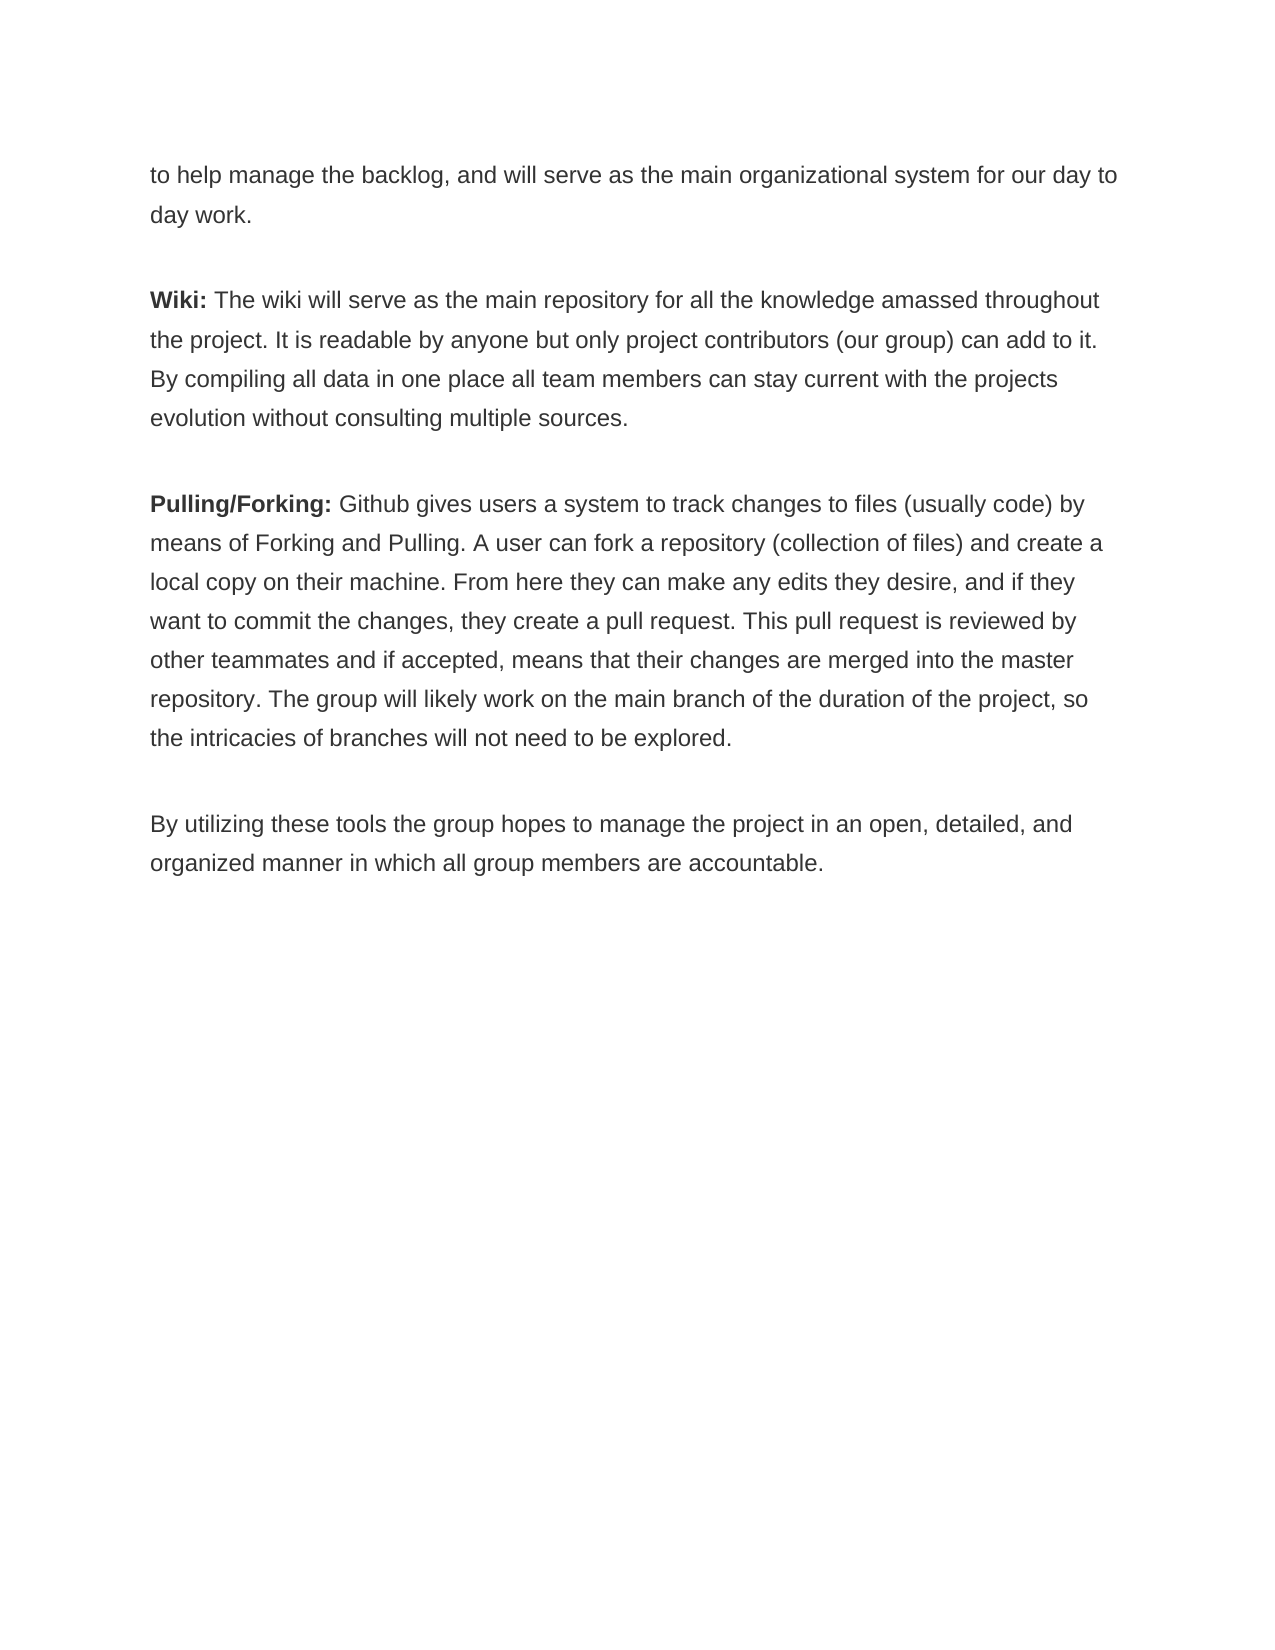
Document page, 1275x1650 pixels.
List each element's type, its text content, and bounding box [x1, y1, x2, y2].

text Wiki: The wiki will serve as the main repository for all the knowledge amassed throughout the project. It is readable by anyone but only project contributors (our group) can add to it. By compiling all data in one place all team members can stay current with the projects evolution without consulting multiple sources. [150, 275, 1125, 431]
text By utilizing these tools the group hopes to manage the project in an open, detailed, and organized manner in which all group members are accountable. [150, 798, 1125, 877]
text Pulling/Forking: Github gives users a system to track changes to files (usually code) by means of Forking and Pulling. A user can fork a repository (collection of files) and create a local copy on their machine. From here they can make any edits they desire, and if they want to commit the changes, they create a pull request. This pull request is reviewed by other teammates and if accepted, means that their changes are merged into the master repository. The group will likely work on the main branch of the duration of the project, so the intricacies of branches will not need to be explored. [150, 478, 1125, 752]
text to help manage the backlog, and will serve as the main organizational system for our day to day work. [150, 150, 1125, 228]
